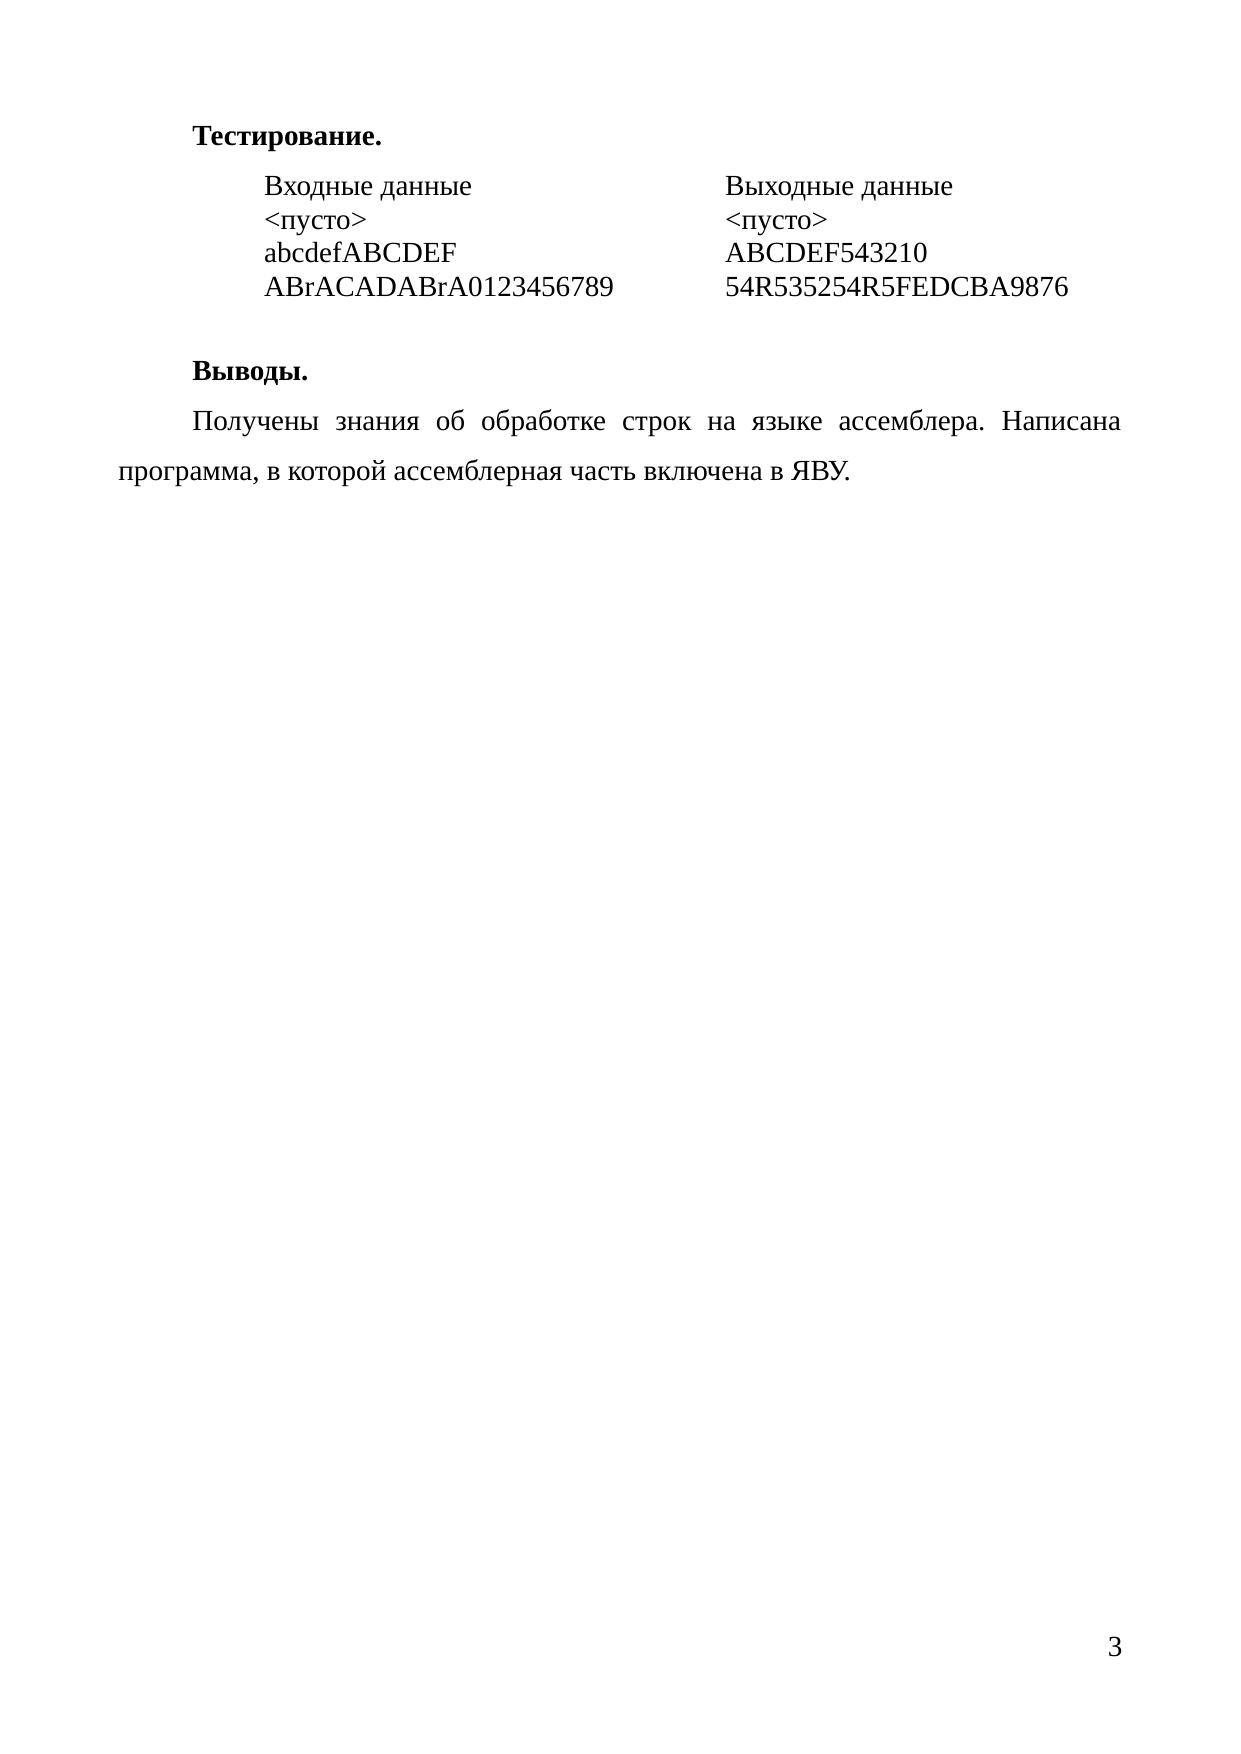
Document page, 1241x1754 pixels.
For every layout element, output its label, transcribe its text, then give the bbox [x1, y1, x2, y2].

table_cell <пусто> [651, 202, 1124, 236]
table_header Входные данные [190, 169, 651, 202]
table_cell ABCDEF543210 [651, 236, 1124, 269]
text Получены знания об обработке строк на языке ассемблера. Написана программа, в которой ассемблерная часть включена в ЯВУ. [118, 403, 1122, 487]
table_header Выходные данные [651, 169, 1124, 202]
text Тестирование. [118, 118, 1122, 152]
text Выводы. [118, 353, 1122, 386]
table_cell abcdefABCDEF [190, 236, 651, 269]
table_cell <пусто> [190, 202, 651, 236]
table_cell ABrACADABrA0123456789 [190, 269, 651, 303]
table_cell 54R535254R5FEDCBA9876 [651, 269, 1124, 303]
